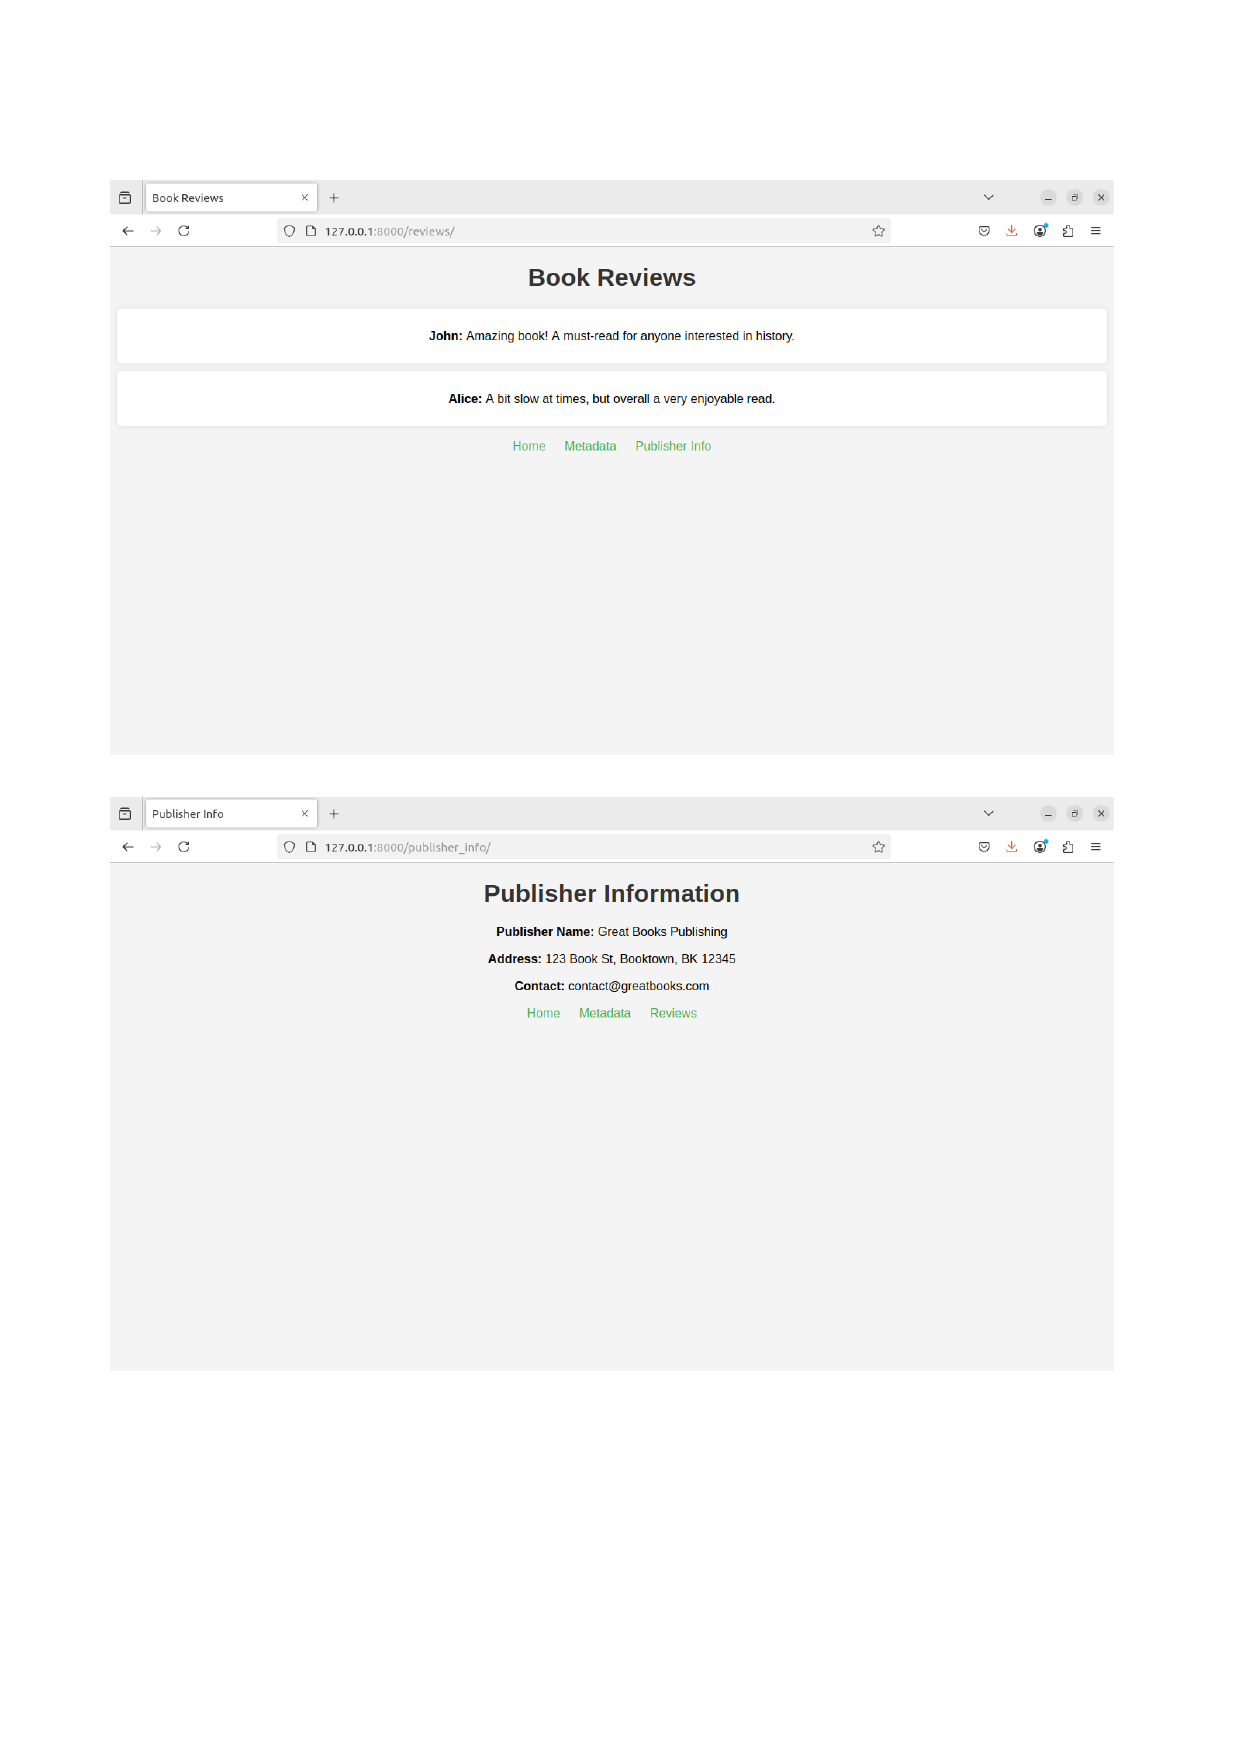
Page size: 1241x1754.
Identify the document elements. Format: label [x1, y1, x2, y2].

picture [109, 797, 1114, 1371]
picture [109, 180, 1114, 755]
